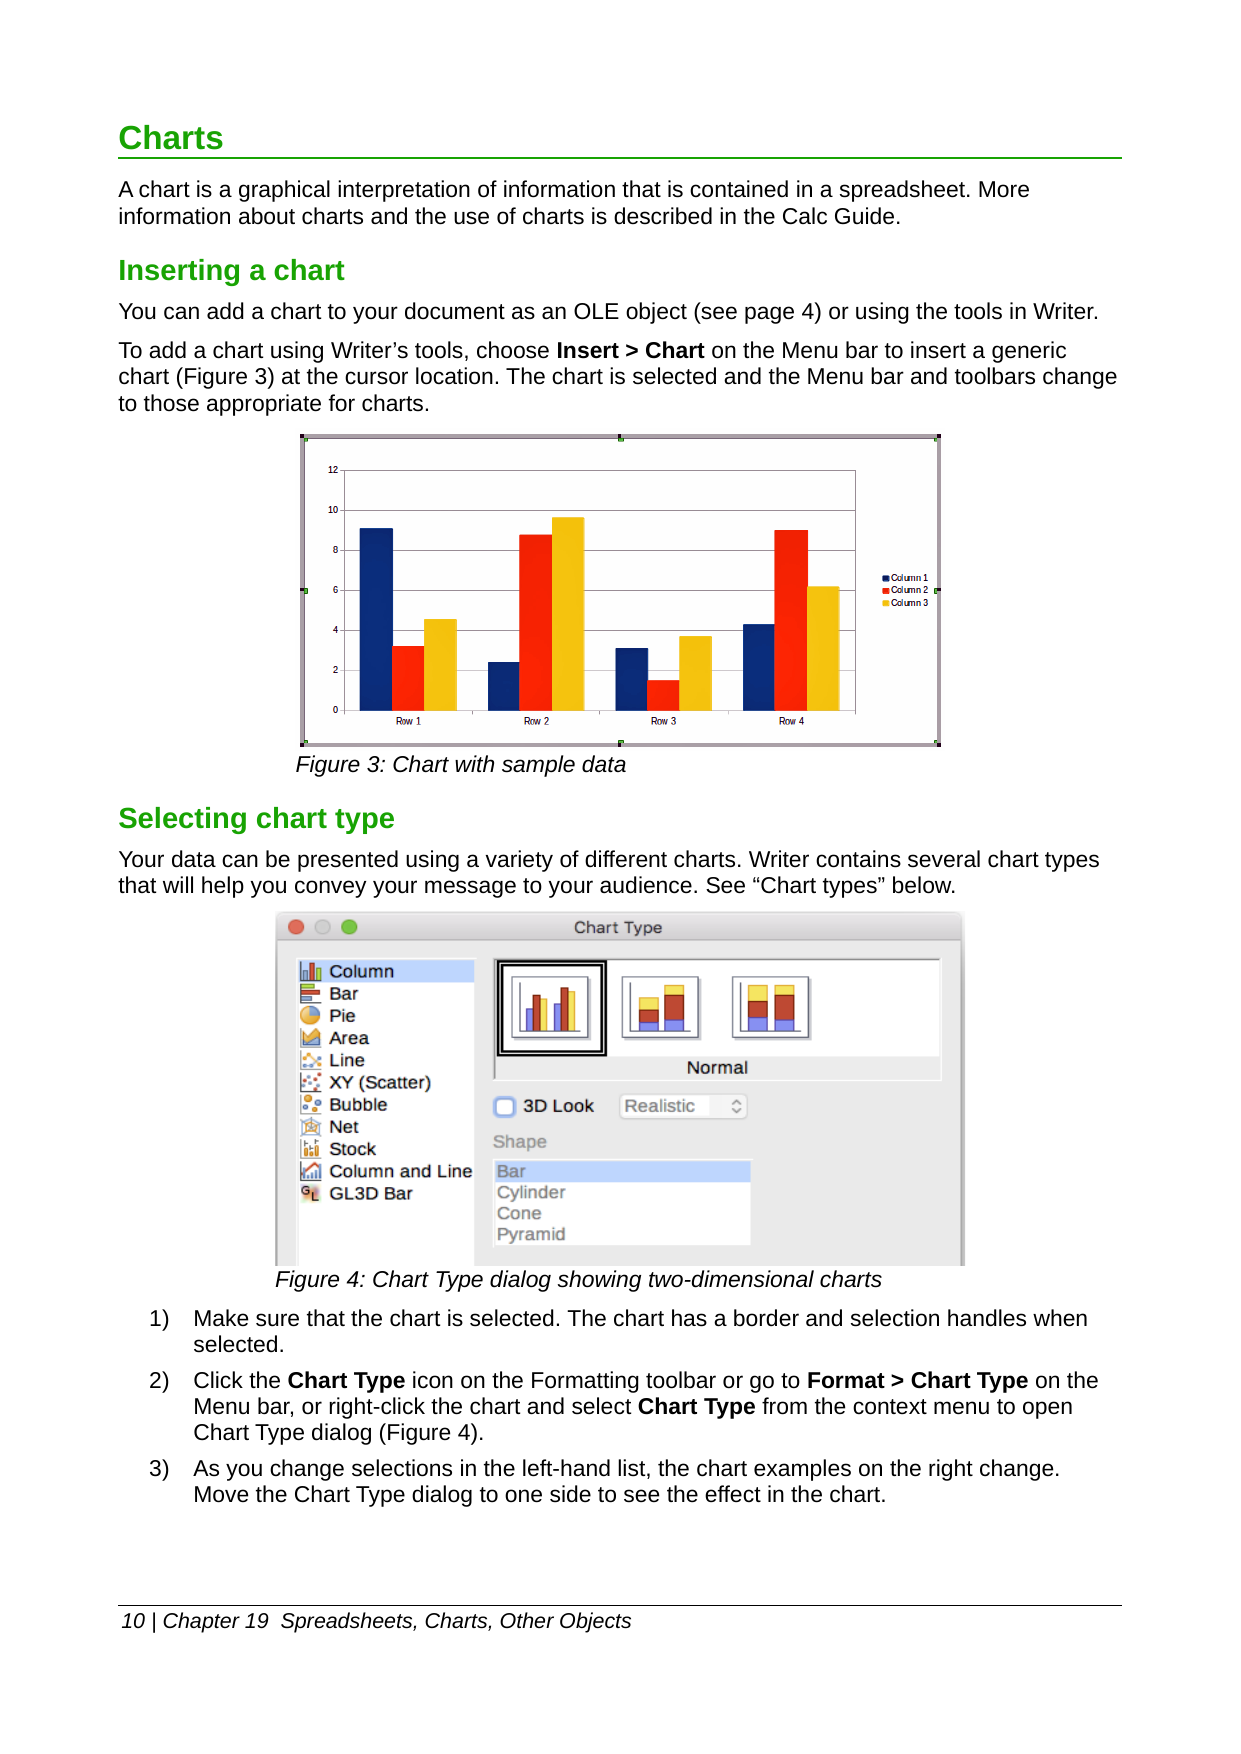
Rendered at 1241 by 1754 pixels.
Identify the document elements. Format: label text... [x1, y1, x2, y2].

list As you change selections in the left-hand list, the chart examples on the right change. Move the Chart Type dialog to one side to see the effect in the chart. [169, 1454, 1122, 1507]
subtitle Selecting chart type [118, 801, 1122, 834]
picture [295, 428, 945, 751]
list Make sure that the chart is selected. The chart has a border and selection handles when selected. [169, 1305, 1122, 1358]
list To add a chart using Writer’s tools, choose Insert > Chart on the Menu bar to insert a generic chart (Figure 1) at the cursor location. The chart is selected and the Menu bar and toolbars change to those appropriate for charts. [118, 337, 1122, 416]
subtitle Charts [118, 118, 1122, 157]
list Click the Chart Type icon on the Formatting toolbar or go to Format > Chart Type on the Menu bar, or right-click the chart and select Chart Type from the context menu to open Chart Type dialog (Figure 2). [169, 1367, 1122, 1446]
text Figure 2: Chart Type dialog showing two-dimensional charts [275, 1266, 965, 1292]
text Figure 1: Chart with sample data [295, 751, 945, 777]
text You can add a chart to your document as an OLE object (see page 4) or using the tools in Writer. [118, 298, 1122, 324]
subtitle Inserting a chart [118, 253, 1122, 286]
picture [275, 911, 966, 1266]
text Your data can be presented using a variety of different charts. Writer contains several chart types that will help you convey your message to your audience. See “Chart types” below. [118, 846, 1122, 899]
text A chart is a graphical interpretation of information that is contained in a spreadsheet. More information about charts and the use of charts is described in the Calc Guide. [118, 176, 1122, 229]
